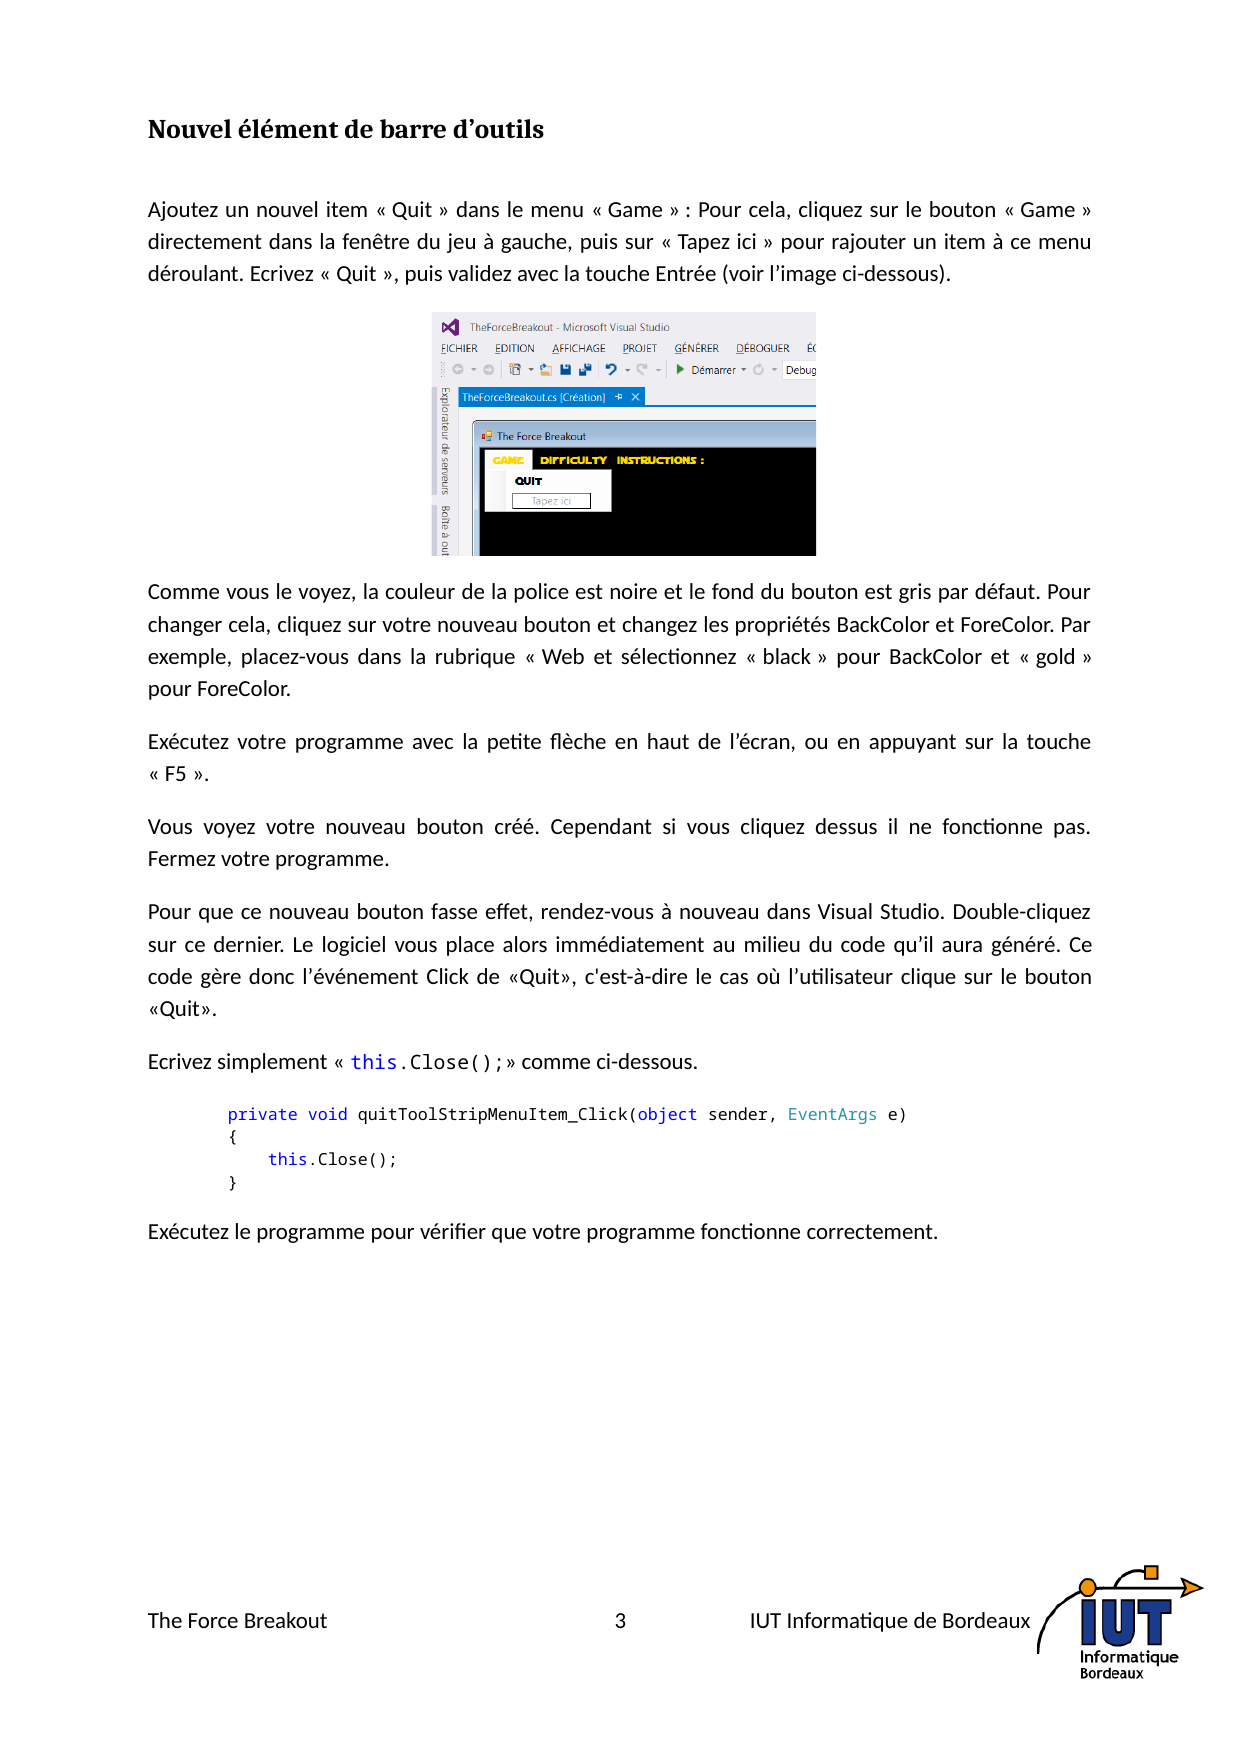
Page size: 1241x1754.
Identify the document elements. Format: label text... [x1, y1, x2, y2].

text { [148, 1125, 1093, 1148]
text Vous voyez votre nouveau bouton créé. Cependant si vous cliquez dessus il ne fonctionne pas. Fermez votre programme. [148, 812, 1093, 872]
text } [148, 1170, 1093, 1193]
text Exécutez le programme pour vérifier que votre programme fonctionne correctement. [148, 1217, 1093, 1245]
text Ajoutez un nouvel item « Quit » dans le menu « Game » : Pour cela, cliquez sur le bouton « Game » directement dans la fenêtre du jeu à gauche, puis sur « Tapez ici » pour rajouter un item à ce menu déroulant. Ecrivez « Quit », puis validez avec la touche Entrée (voir l’image ci-dessous). [148, 195, 1093, 287]
text Ecrivez simplement « this.Close();» comme ci-dessous. [148, 1047, 1093, 1075]
subtitle Nouvel élément de barre d’outils [148, 114, 1093, 146]
text this.Close(); [148, 1148, 1093, 1170]
text private void quitToolStripMenuItem_Click(object sender, EventArgs e) [148, 1102, 1093, 1125]
text Pour que ce nouveau bouton fasse effet, rendez-vous à nouveau dans Visual Studio. Double-cliquez sur ce dernier. Le logiciel vous place alors immédiatement au milieu du code qu’il aura généré. Ce code gère donc l’événement Click de «Quit», c'est-à-dire le cas où l’utilisateur clique sur le bouton «Quit». [148, 897, 1093, 1022]
text Exécutez votre programme avec la petite flèche en haut de l’écran, ou en appuyant sur la touche « F5 ». [148, 727, 1093, 787]
text Comme vous le voyez, la couleur de la police est noire et le fond du bouton est gris par défaut. Pour changer cela, cliquez sur votre nouveau bouton et changez les propriétés BackColor et ForeColor. Par exemple, placez-vous dans la rubrique « Web et sélectionnez « black » pour BackColor et « gold » pour ForeColor. [148, 577, 1093, 702]
